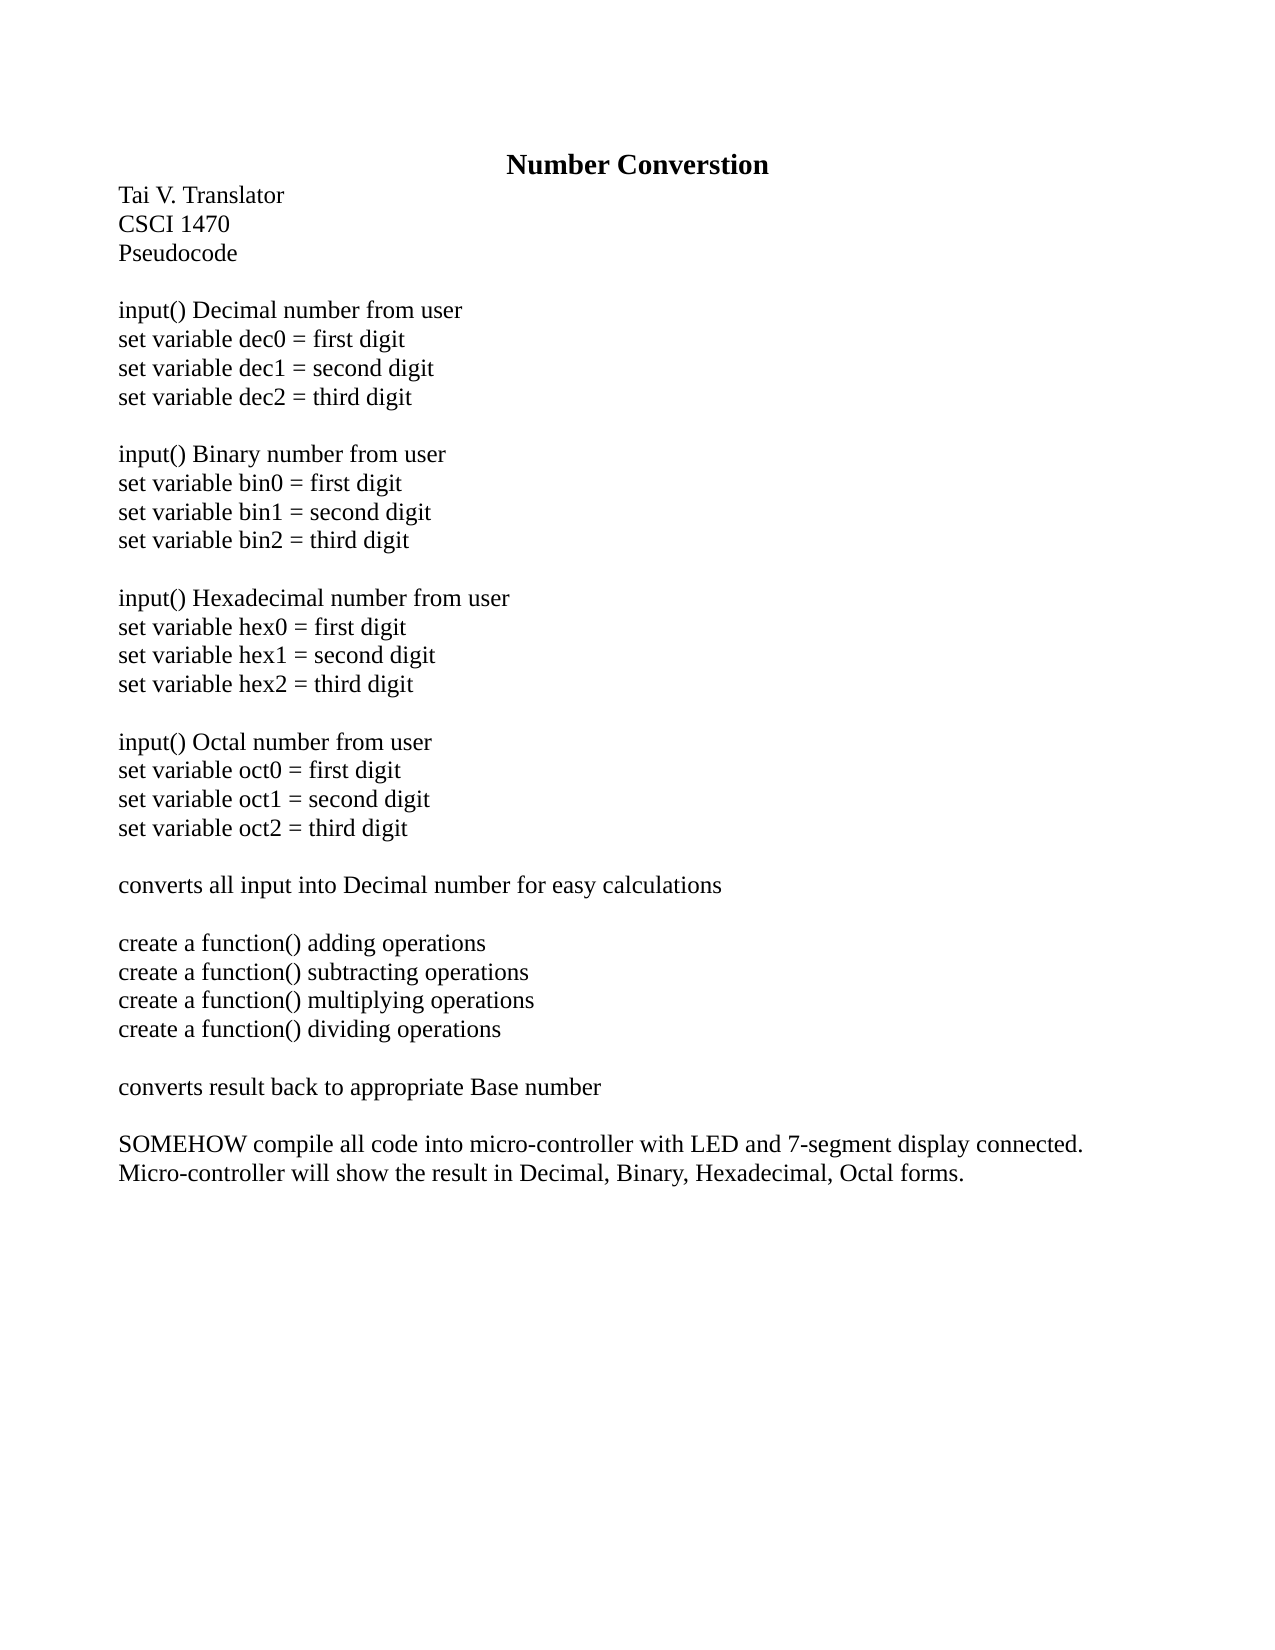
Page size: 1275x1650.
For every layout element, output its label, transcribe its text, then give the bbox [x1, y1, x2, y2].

text input() Binary number from user [118, 439, 1157, 468]
text set variable oct0 = first digit [118, 755, 1157, 784]
text set variable hex0 = first digit [118, 612, 1157, 640]
text set variable dec2 = third digit [118, 382, 1157, 410]
text create a function() dividing operations [118, 1014, 1157, 1043]
text set variable hex1 = second digit [118, 640, 1157, 669]
text set variable oct1 = second digit [118, 784, 1157, 813]
text input() Decimal number from user [118, 295, 1157, 324]
text set variable bin0 = first digit [118, 468, 1157, 497]
text converts all input into Decimal number for easy calculations [118, 870, 1157, 899]
text Tai V. Translator [118, 180, 1157, 209]
text create a function() subtracting operations [118, 957, 1157, 985]
text input() Octal number from user [118, 727, 1157, 755]
text create a function() adding operations [118, 928, 1157, 957]
text Pseudocode [118, 238, 1157, 267]
text CSCI 1470 [118, 209, 1157, 238]
text set variable oct2 = third digit [118, 813, 1157, 842]
text Number Converstion [118, 147, 1157, 180]
text SOMEHOW compile all code into micro-controller with LED and 7-segment display connected. Micro-controller will show the result in Decimal, Binary, Hexadecimal, Octal forms. [118, 1129, 1157, 1187]
text set variable dec1 = second digit [118, 353, 1157, 382]
text converts result back to appropriate Base number [118, 1072, 1157, 1100]
text set variable bin1 = second digit [118, 497, 1157, 525]
text input() Hexadecimal number from user [118, 583, 1157, 612]
text set variable hex2 = third digit [118, 669, 1157, 698]
text set variable dec0 = first digit [118, 324, 1157, 353]
text create a function() multiplying operations [118, 985, 1157, 1014]
text set variable bin2 = third digit [118, 525, 1157, 554]
